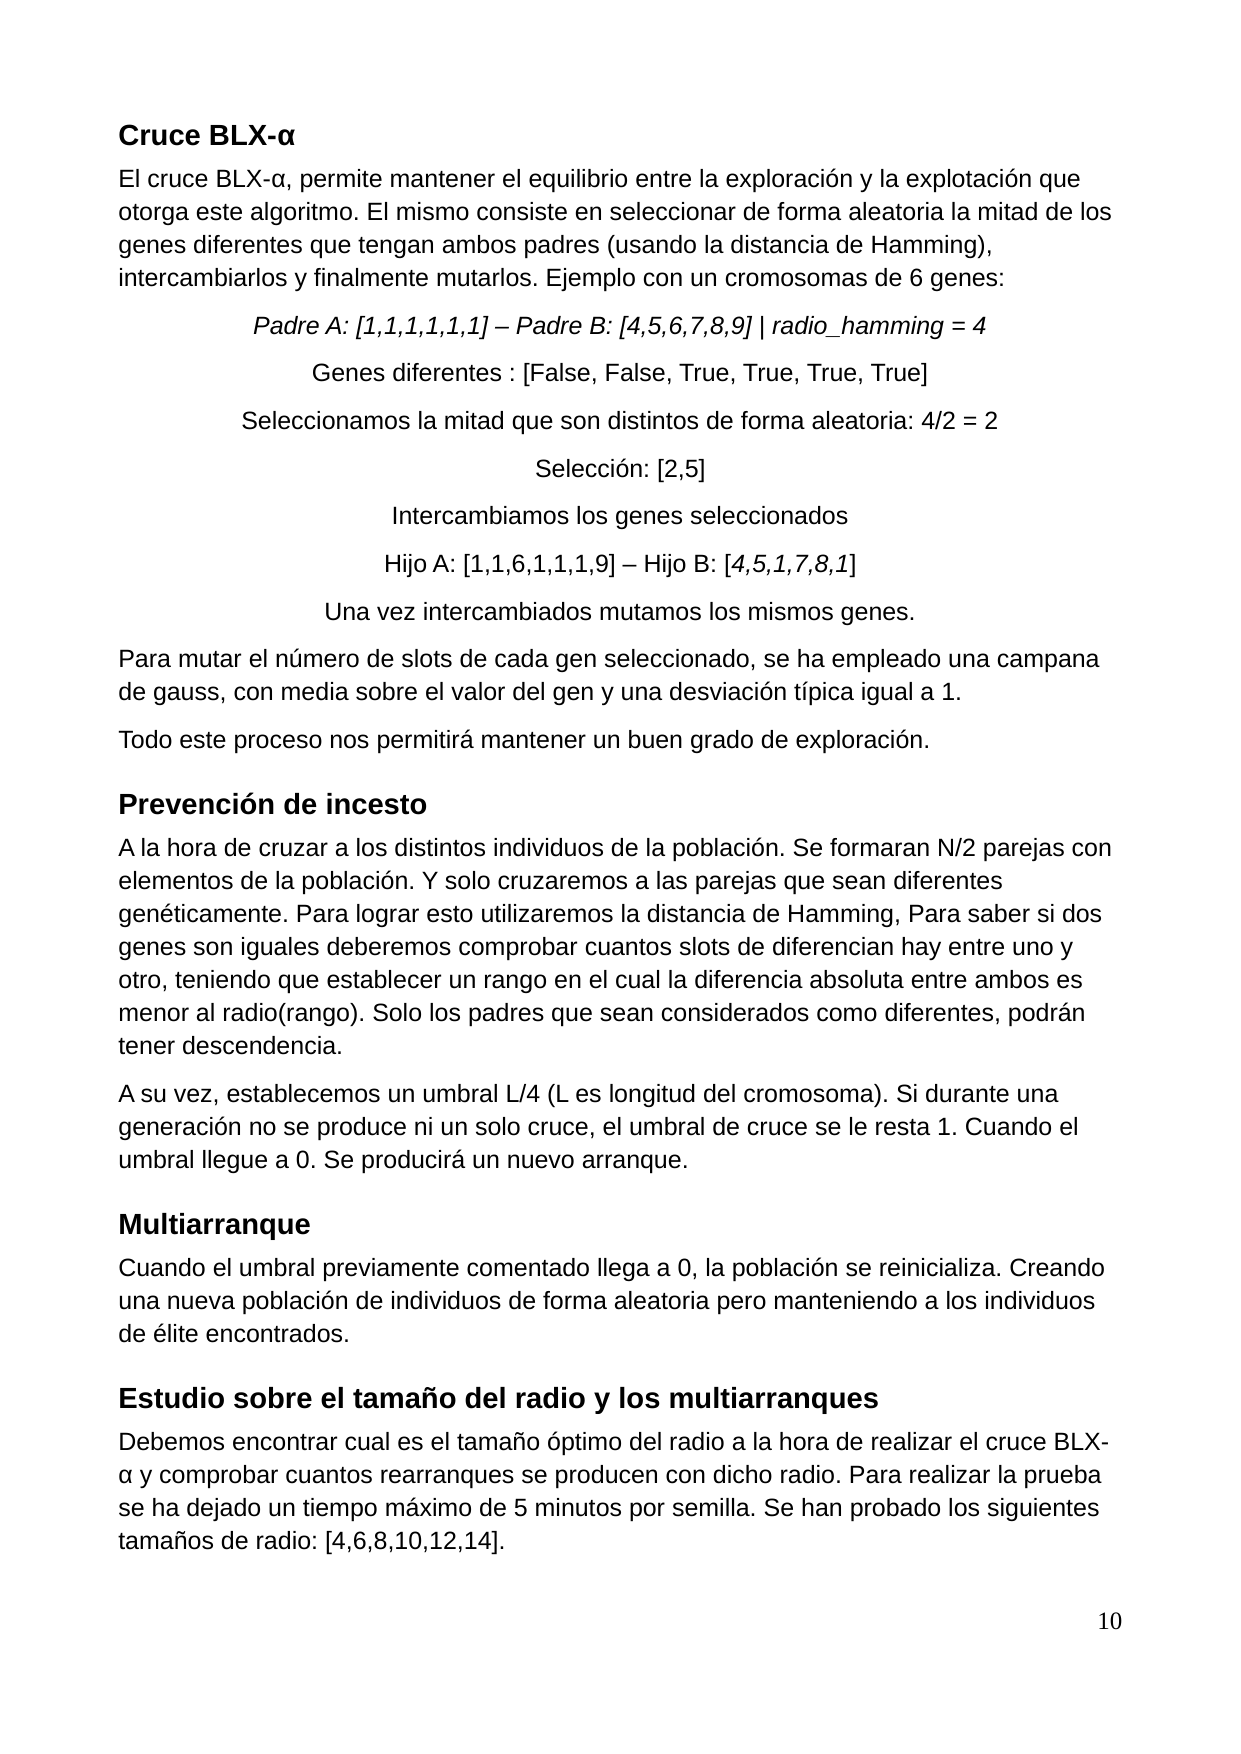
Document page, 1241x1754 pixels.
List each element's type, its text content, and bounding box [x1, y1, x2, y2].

text Padre A: [1,1,1,1,1,1] – Padre B: [4,5,6,7,8,9] | radio_hamming = 4 [118, 311, 1122, 339]
text Para mutar el número de slots de cada gen seleccionado, se ha empleado una campana de gauss, con media sobre el valor del gen y una desviación típica igual a 1. [118, 644, 1122, 706]
text A la hora de cruzar a los distintos individuos de la población. Se formaran N/2 parejas con elementos de la población. Y solo cruzaremos a las parejas que sean diferentes genéticamente. Para lograr esto utilizaremos la distancia de Hamming, Para saber si dos genes son iguales deberemos comprobar cuantos slots de diferencian hay entre uno y otro, teniendo que establecer un rango en el cual la diferencia absoluta entre ambos es menor al radio(rango). Solo los padres que sean considerados como diferentes, podrán tener descendencia. [118, 833, 1122, 1060]
subtitle Prevención de incesto [118, 787, 1122, 820]
text Cuando el umbral previamente comentado llega a 0, la población se reinicializa. Creando una nueva población de individuos de forma aleatoria pero manteniendo a los individuos de élite encontrados. [118, 1253, 1122, 1348]
subtitle Estudio sobre el tamaño del radio y los multiarranques [118, 1381, 1122, 1415]
text Debemos encontrar cual es el tamaño óptimo del radio a la hora de realizar el cruce BLX-α y comprobar cuantos rearranques se producen con dicho radio. Para realizar la prueba se ha dejado un tiempo máximo de 5 minutos por semilla. Se han probado los siguientes tamaños de radio: [4,6,8,10,12,14]. [118, 1427, 1122, 1555]
text El cruce BLX-α, permite mantener el equilibrio entre la exploración y la explotación que otorga este algoritmo. El mismo consiste en seleccionar de forma aleatoria la mitad de los genes diferentes que tengan ambos padres (usando la distancia de Hamming), intercambiarlos y finalmente mutarlos. Ejemplo con un cromosomas de 6 genes: [118, 164, 1122, 292]
text Selección: [2,5] [118, 454, 1122, 482]
text Hijo A: [1,1,6,1,1,1,9] – Hijo B: [4,5,1,7,8,1] [118, 549, 1122, 578]
text Todo este proceso nos permitirá mantener un buen grado de exploración. [118, 725, 1122, 753]
text Seleccionamos la mitad que son distintos de forma aleatoria: 4/2 = 2 [118, 406, 1122, 435]
text A su vez, establecemos un umbral L/4 (L es longitud del cromosoma). Si durante una generación no se produce ni un solo cruce, el umbral de cruce se le resta 1. Cuando el umbral llegue a 0. Se producirá un nuevo arranque. [118, 1079, 1122, 1173]
text Una vez intercambiados mutamos los mismos genes. [118, 596, 1122, 625]
text Intercambiamos los genes seleccionados [118, 501, 1122, 530]
subtitle Cruce BLX-α [118, 118, 1122, 152]
text Genes diferentes : [False, False, True, True, True, True] [118, 358, 1122, 387]
subtitle Multiarranque [118, 1207, 1122, 1240]
